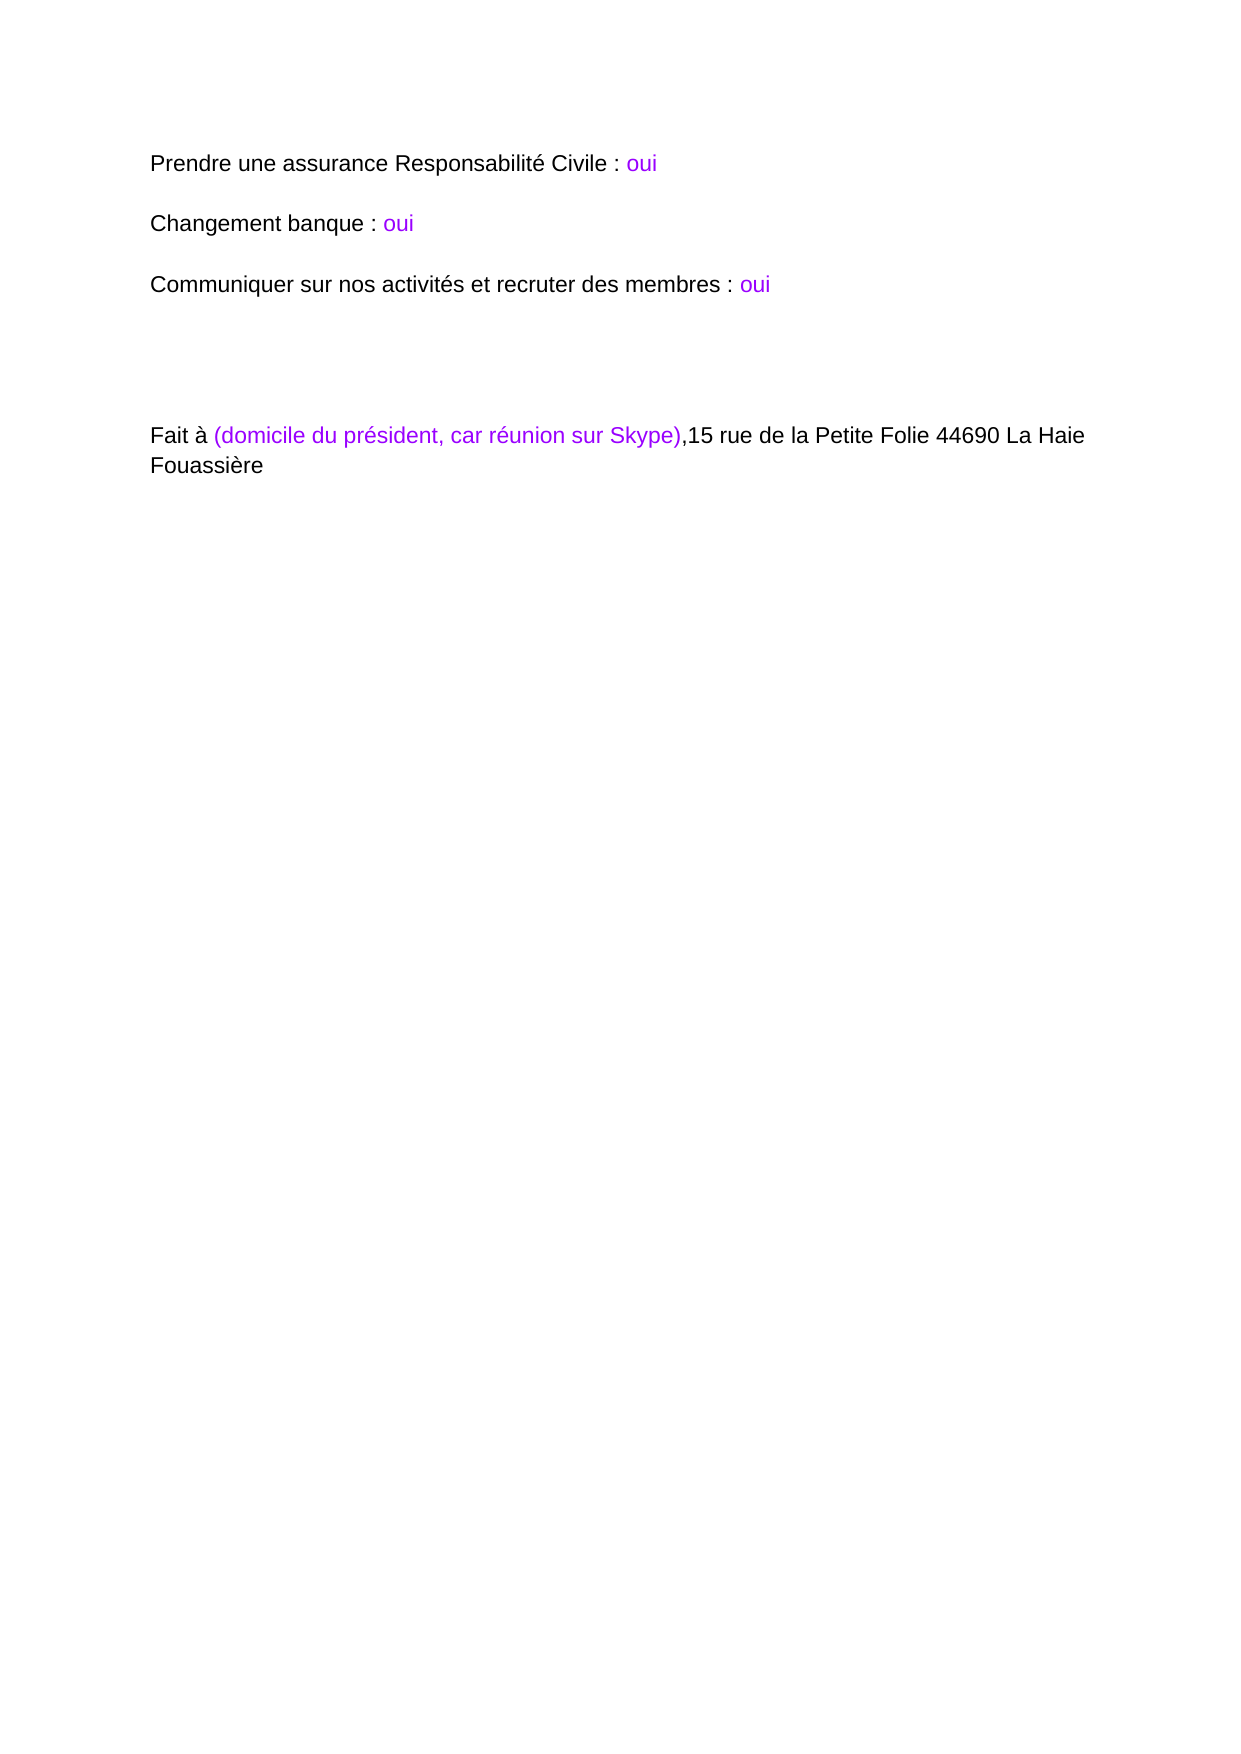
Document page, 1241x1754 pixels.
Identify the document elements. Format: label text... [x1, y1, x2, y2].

text Prendre une assurance Responsabilité Civile : oui [150, 150, 1090, 176]
text Fait à (domicile du président, car réunion sur Skype),15 rue de la Petite Folie 44690 La Haie Fouassière [150, 422, 1090, 478]
text Communiquer sur nos activités et recruter des membres : oui [150, 271, 1090, 297]
text Changement banque : oui [150, 210, 1090, 237]
